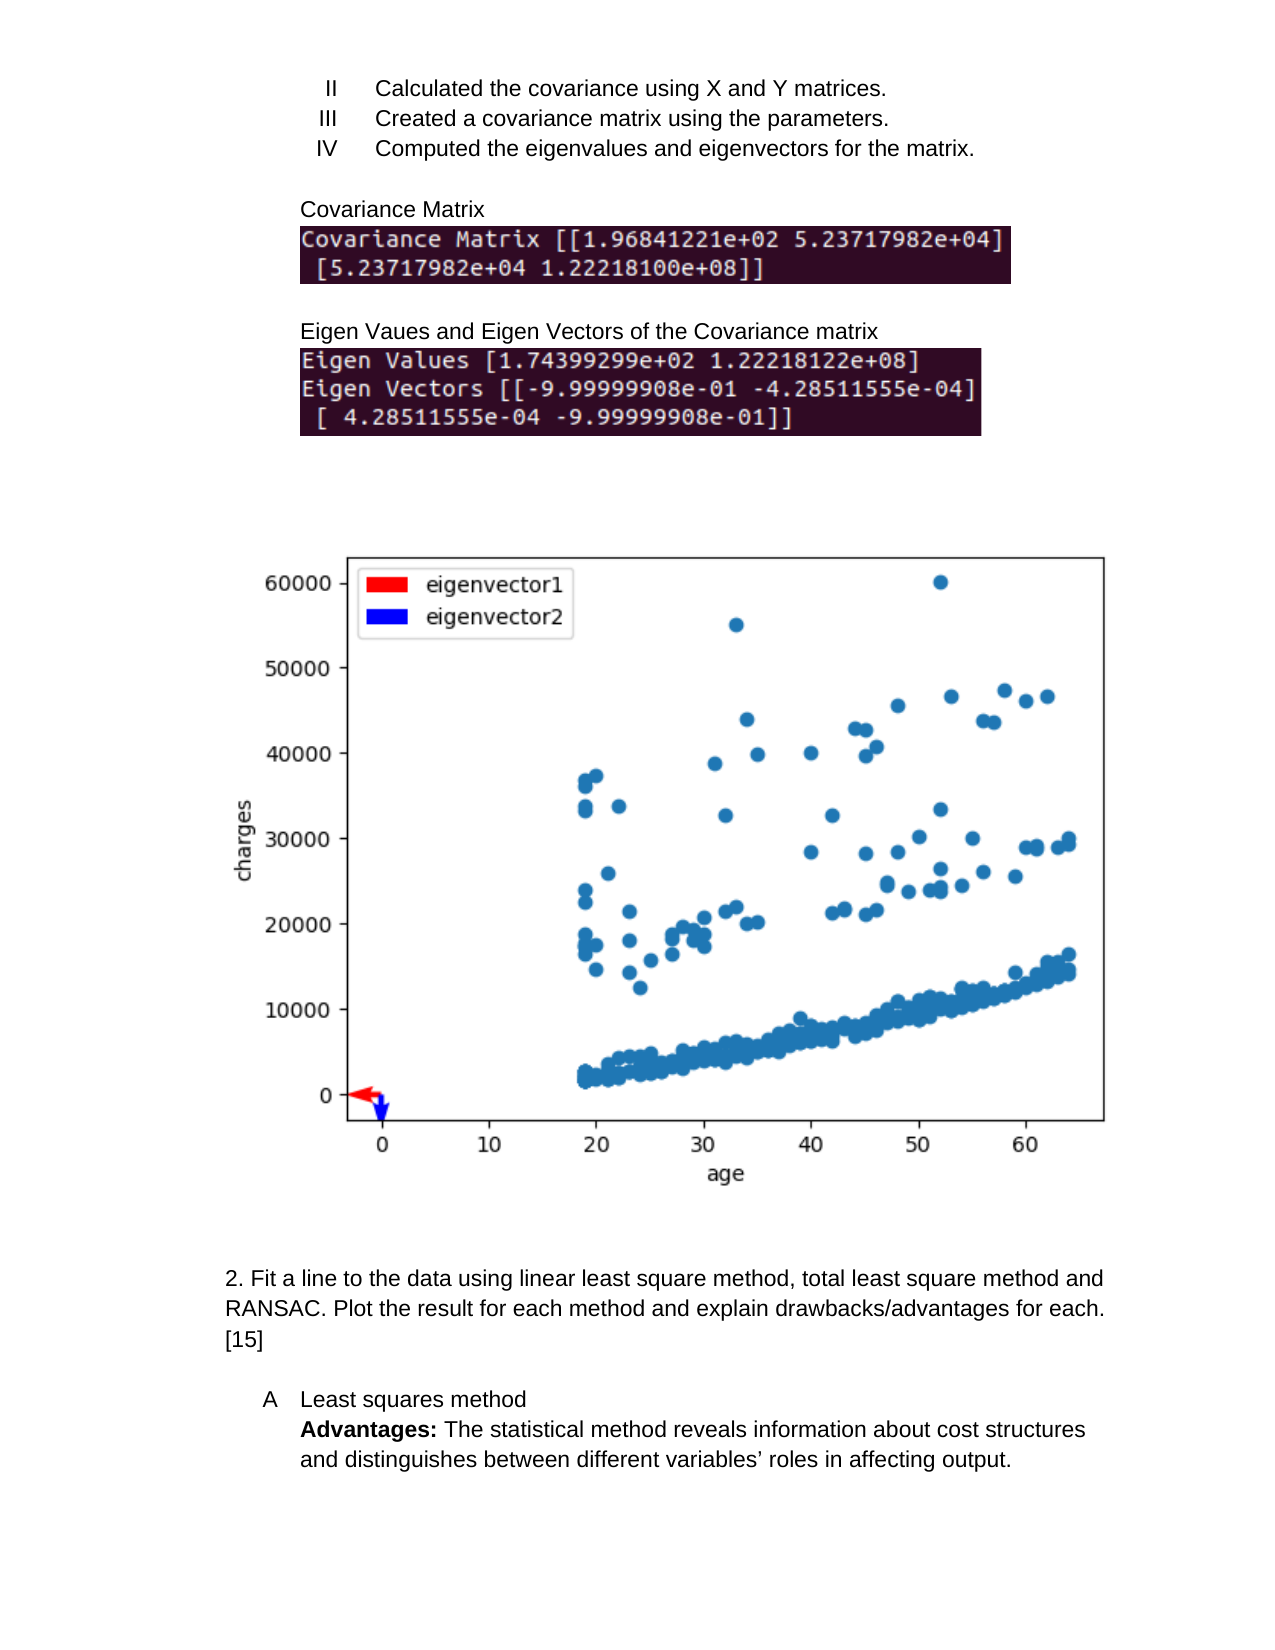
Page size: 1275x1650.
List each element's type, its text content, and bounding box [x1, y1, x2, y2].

text Eigen Vaues and Eigen Vectors of the Covariance matrix [300, 318, 1125, 344]
text 2. Fit a line to the data using linear least square method, total least square method and RANSAC. Plot the result for each method and explain drawbacks/advantages for each. [15] [225, 1265, 1125, 1352]
list Least squares method [262, 1386, 1125, 1412]
text Advantages: The statistical method reveals information about cost structures and distinguishes between different variables’ roles in affecting output. [300, 1416, 1125, 1473]
list Calculated the covariance using X and Y matrices. [337, 75, 1125, 101]
list Created a covariance matrix using the parameters. [337, 105, 1125, 132]
text Covariance Matrix [300, 196, 1125, 222]
list Computed the eigenvalues and eigenvectors for the matrix. [337, 135, 1125, 162]
picture [225, 469, 1200, 1201]
picture [300, 348, 982, 436]
picture [300, 226, 1011, 284]
